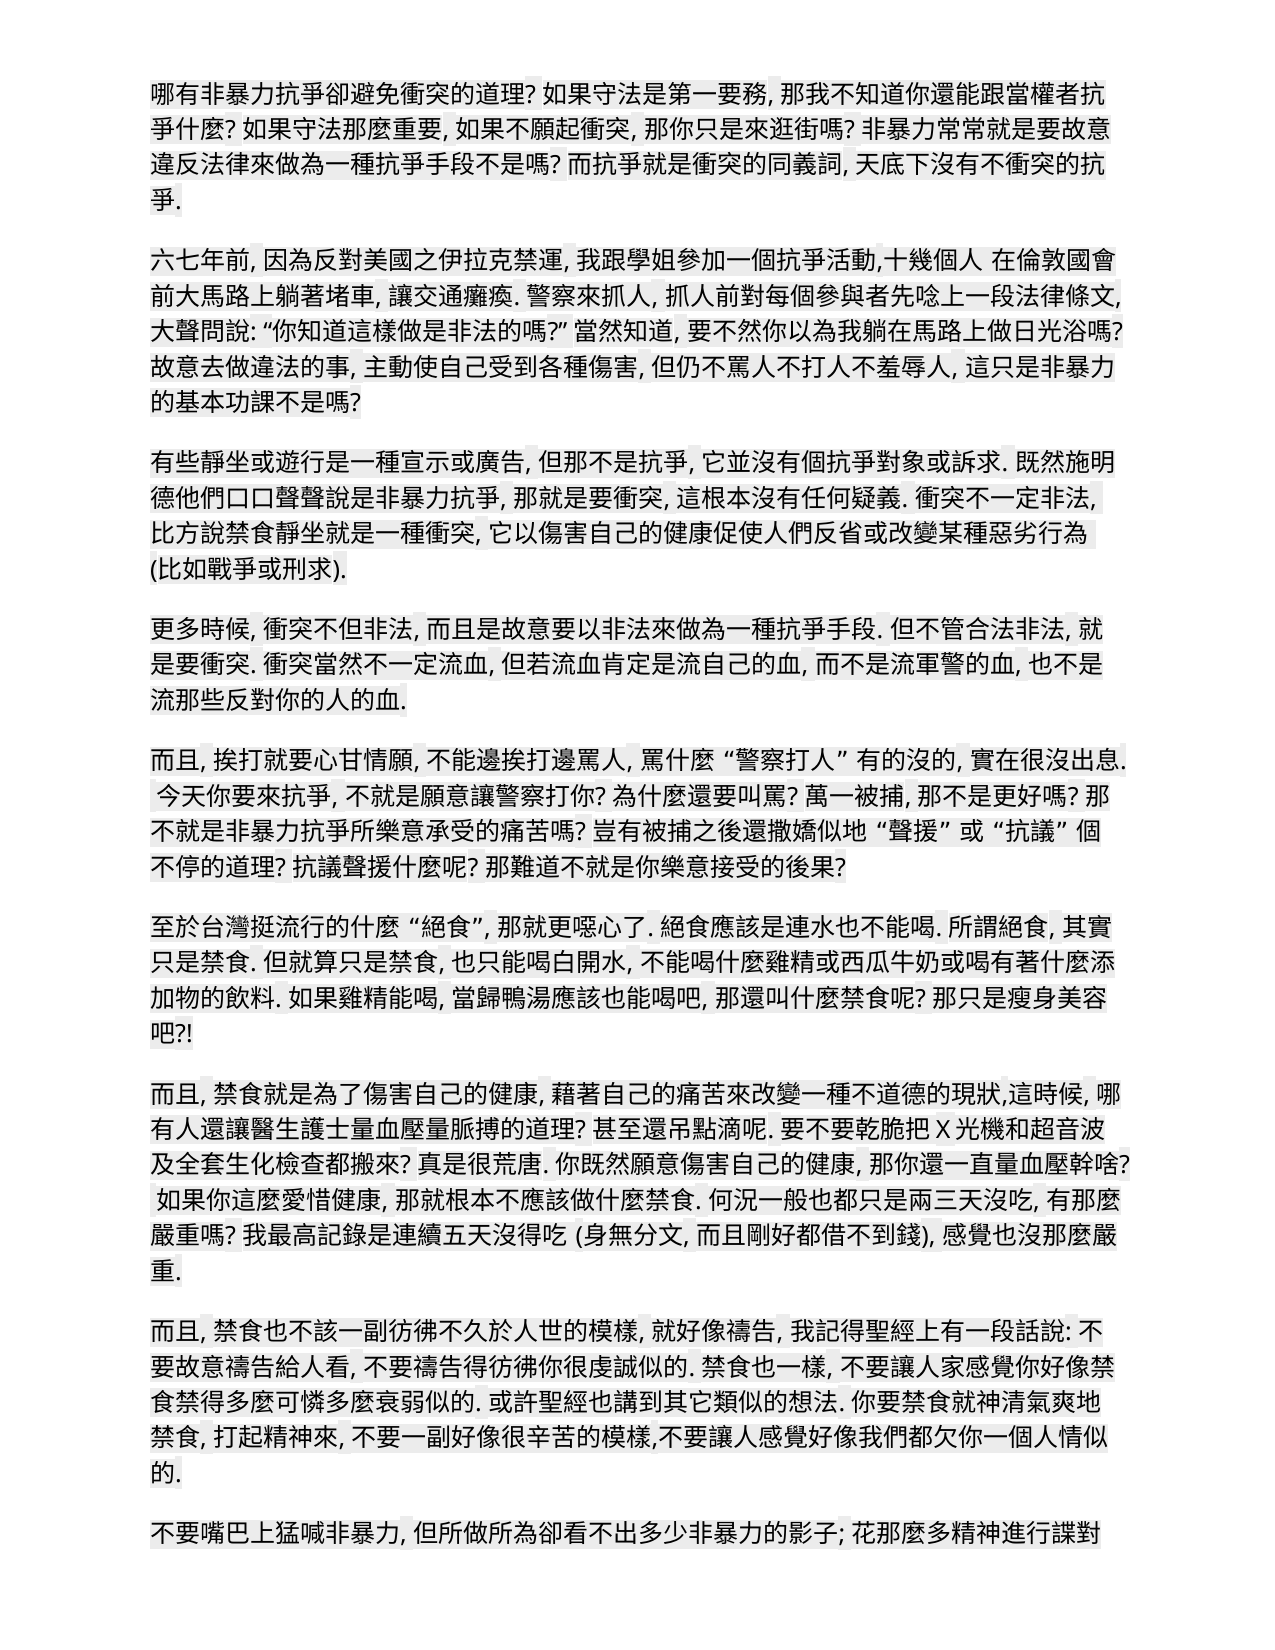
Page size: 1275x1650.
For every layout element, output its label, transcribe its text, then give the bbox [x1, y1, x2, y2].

text 更多時候, 衝突不但非法, 而且是故意要以非法來做為一種抗爭手段. 但不管合法非法, 就是要衝突. 衝突當然不一定流血, 但若流血肯定是流自己的血, 而不是流軍警的血, 也不是流那些反對你的人的血. [150, 610, 1125, 717]
text 不要嘴巴上猛喊非暴力, 但所做所為卻看不出多少非暴力的影子; 花那麼多精神進行諜對 [150, 1514, 1125, 1550]
text 六七年前, 因為反對美國之伊拉克禁運, 我跟學姐參加一個抗爭活動,十幾個人 在倫敦國會前大馬路上躺著堵車, 讓交通癱瘓. 警察來抓人, 抓人前對每個參與者先唸上一段法律條文, 大聲問說: “你知道這樣做是非法的嗎?” 當然知道, 要不然你以為我躺在馬路上做日光浴嗎? 故意去做違法的事, 主動使自己受到各種傷害, 但仍不罵人不打人不羞辱人, 這只是非暴力的基本功課不是嗎? [150, 242, 1125, 419]
text 有些靜坐或遊行是一種宣示或廣告, 但那不是抗爭, 它並沒有個抗爭對象或訴求. 既然施明德他們口口聲聲說是非暴力抗爭, 那就是要衝突, 這根本沒有任何疑義. 衝突不一定非法, 比方說禁食靜坐就是一種衝突, 它以傷害自己的健康促使人們反省或改變某種惡劣行為 (比如戰爭或刑求). [150, 444, 1125, 585]
text 而且, 挨打就要心甘情願, 不能邊挨打邊罵人, 罵什麼 “警察打人” 有的沒的, 實在很沒出息. 今天你要來抗爭, 不就是願意讓警察打你? 為什麼還要叫罵? 萬一被捕, 那不是更好嗎? 那不就是非暴力抗爭所樂意承受的痛苦嗎? 豈有被捕之後還撒嬌似地 “聲援” 或 “抗議” 個不停的道理? 抗議聲援什麼呢? 那難道不就是你樂意接受的後果? [150, 742, 1125, 883]
text 而且, 禁食就是為了傷害自己的健康, 藉著自己的痛苦來改變一種不道德的現狀,這時候, 哪有人還讓醫生護士量血壓量脈搏的道理? 甚至還吊點滴呢. 要不要乾脆把X光機和超音波及全套生化檢查都搬來? 真是很荒唐. 你既然願意傷害自己的健康, 那你還一直量血壓幹啥? 如果你這麼愛惜健康, 那就根本不應該做什麼禁食. 何況一般也都只是兩三天沒吃, 有那麼嚴重嗎? 我最高記錄是連續五天沒得吃 (身無分文, 而且剛好都借不到錢), 感覺也沒那麼嚴重. [150, 1075, 1125, 1287]
text 至於台灣挺流行的什麼 “絕食”, 那就更噁心了. 絕食應該是連水也不能喝. 所謂絕食, 其實只是禁食. 但就算只是禁食, 也只能喝白開水, 不能喝什麼雞精或西瓜牛奶或喝有著什麼添加物的飲料. 如果雞精能喝, 當歸鴨湯應該也能喝吧, 那還叫什麼禁食呢? 那只是瘦身美容吧?! [150, 908, 1125, 1050]
text 哪有非暴力抗爭卻避免衝突的道理? 如果守法是第一要務, 那我不知道你還能跟當權者抗爭什麼? 如果守法那麼重要, 如果不願起衝突, 那你只是來逛街嗎? 非暴力常常就是要故意違反法律來做為一種抗爭手段不是嗎? 而抗爭就是衝突的同義詞, 天底下沒有不衝突的抗爭. [150, 75, 1125, 217]
text 而且, 禁食也不該一副彷彿不久於人世的模樣, 就好像禱告, 我記得聖經上有一段話說: 不要故意禱告給人看, 不要禱告得彷彿你很虔誠似的. 禁食也一樣, 不要讓人家感覺你好像禁食禁得多麼可憐多麼衰弱似的. 或許聖經也講到其它類似的想法. 你要禁食就神清氣爽地禁食, 打起精神來, 不要一副好像很辛苦的模樣,不要讓人感覺好像我們都欠你一個人情似的. [150, 1312, 1125, 1489]
